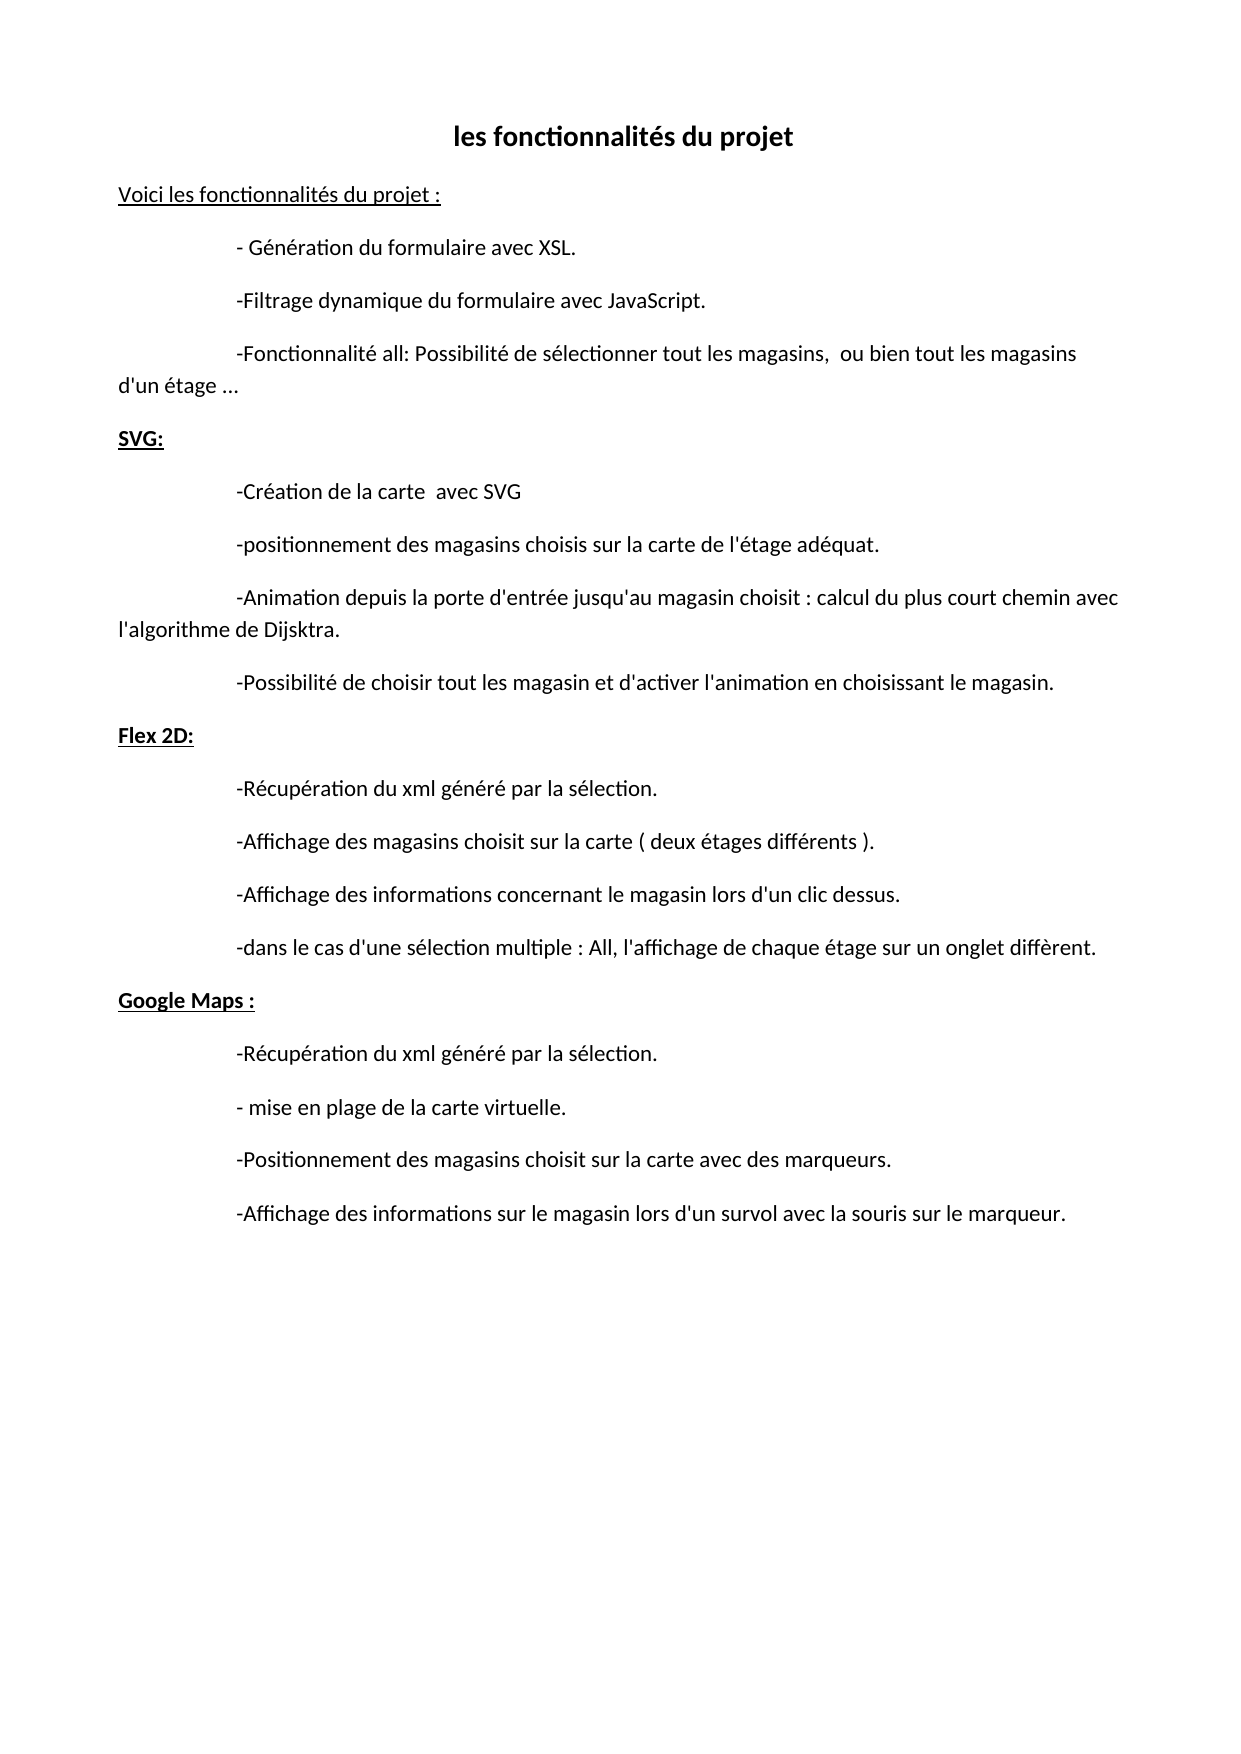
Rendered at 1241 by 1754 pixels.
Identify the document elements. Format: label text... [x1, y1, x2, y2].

text -Affichage des informations sur le magasin lors d'un survol avec la souris sur le marqueur. [118, 1199, 1122, 1227]
text -Filtrage dynamique du formulaire avec JavaScript. [118, 286, 1122, 314]
text -Affichage des magasins choisit sur la carte ( deux étages différents ). [118, 827, 1122, 856]
text -Récupération du xml généré par la sélection. [118, 774, 1122, 802]
text -Création de la carte avec SVG [118, 477, 1122, 505]
text -Possibilité de choisir tout les magasin et d'activer l'animation en choisissant le magasin. [118, 668, 1122, 696]
text -Fonctionnalité all: Possibilité de sélectionner tout les magasins, ou bien tout les magasins d'un étage ... [118, 339, 1122, 399]
text Flex 2D: [118, 721, 1122, 749]
text les fonctionnalités du projet [118, 118, 1122, 154]
text - Génération du formulaire avec XSL. [118, 233, 1122, 261]
text -Animation depuis la porte d'entrée jusqu'au magasin choisit : calcul du plus court chemin avec l'algorithme de Dijsktra. [118, 583, 1122, 643]
text -dans le cas d'une sélection multiple : All, l'affichage de chaque étage sur un onglet diffèrent. [118, 933, 1122, 962]
text Google Maps : [118, 987, 1122, 1014]
text - mise en plage de la carte virtuelle. [118, 1093, 1122, 1121]
text SVG: [118, 424, 1122, 452]
text -positionnement des magasins choisis sur la carte de l'étage adéquat. [118, 530, 1122, 558]
text -Positionnement des magasins choisit sur la carte avec des marqueurs. [118, 1146, 1122, 1174]
text -Récupération du xml généré par la sélection. [118, 1039, 1122, 1068]
text Voici les fonctionnalités du projet : [118, 180, 1122, 208]
text -Affichage des informations concernant le magasin lors d'un clic dessus. [118, 881, 1122, 908]
